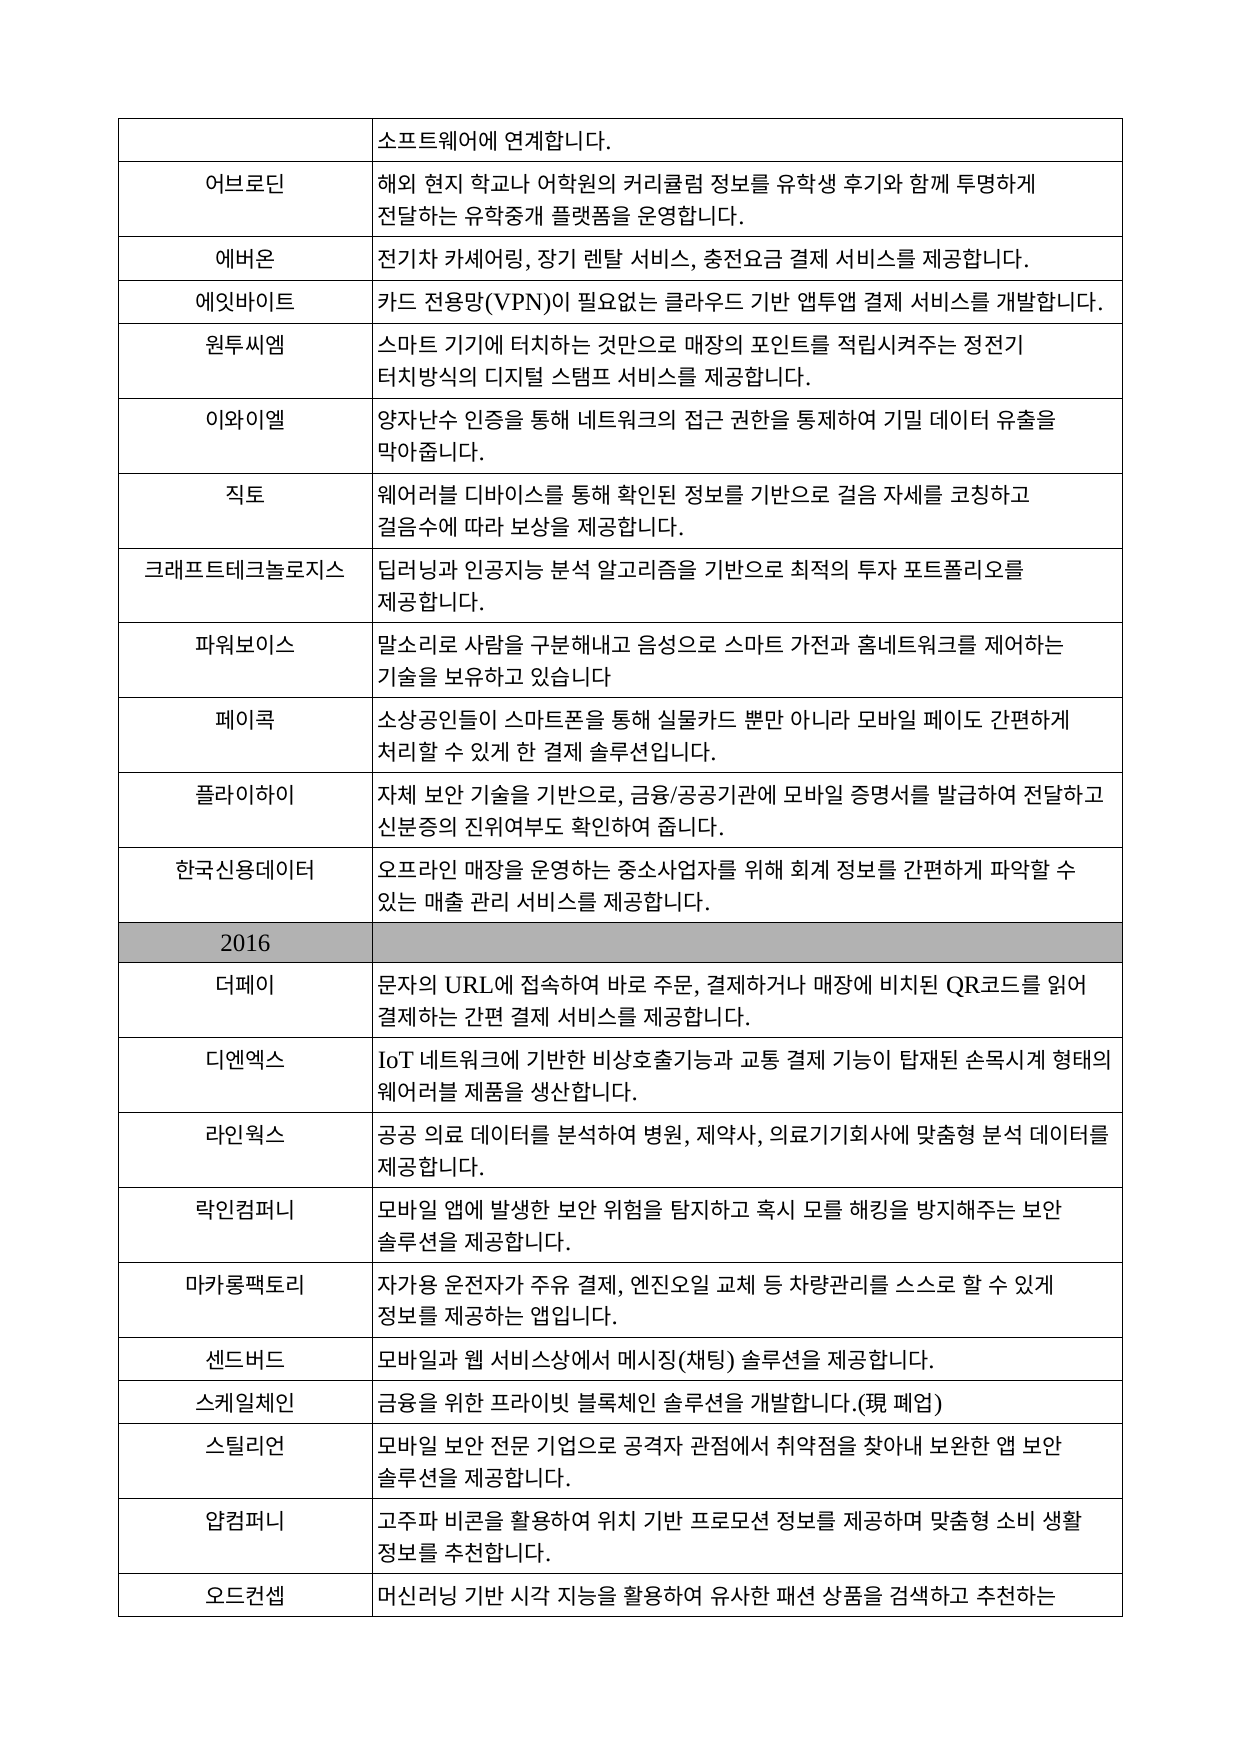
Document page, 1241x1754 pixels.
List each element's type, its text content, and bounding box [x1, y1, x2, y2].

table_cell 직토 [119, 474, 372, 547]
table_cell 에잇바이트 [119, 281, 372, 323]
table_cell 락인컴퍼니 [119, 1188, 372, 1262]
table_cell 라인웍스 [119, 1113, 372, 1187]
table_cell 자가용 운전자가 주유 결제, 엔진오일 교체 등 차량관리를 스스로 할 수 있게 정보를 제공하는 앱입니다. [373, 1263, 1122, 1337]
table_cell 스틸리언 [119, 1424, 372, 1498]
table_cell 얍컴퍼니 [119, 1499, 372, 1573]
table_cell 양자난수 인증을 통해 네트워크의 접근 권한을 통제하여 기밀 데이터 유출을 막아줍니다. [373, 399, 1122, 472]
table_header 오드컨셉 [119, 1574, 372, 1616]
table_cell 말소리로 사람을 구분해내고 음성으로 스마트 가전과 홈네트워크를 제어하는 기술을 보유하고 있습니다 [373, 623, 1122, 697]
table_cell 파워보이스 [119, 623, 372, 697]
table_cell 이와이엘 [119, 399, 372, 472]
table_cell 플라이하이 [119, 773, 372, 847]
table_header 페이콕 [119, 698, 372, 772]
table_cell 자체 보안 기술을 기반으로, 금융/공공기관에 모바일 증명서를 발급하여 전달하고 신분증의 진위여부도 확인하여 줍니다. [373, 773, 1122, 847]
table_cell 딥러닝과 인공지능 분석 알고리즘을 기반으로 최적의 투자 포트폴리오를 제공합니다. [373, 549, 1122, 622]
table_cell 금융을 위한 프라이빗 블록체인 솔루션을 개발합니다.(現 폐업) [373, 1381, 1122, 1423]
table_cell IoT 네트워크에 기반한 비상호출기능과 교통 결제 기능이 탑재된 손목시계 형태의 웨어러블 제품을 생산합니다. [373, 1038, 1122, 1112]
table_cell 스마트 기기에 터치하는 것만으로 매장의 포인트를 적립시켜주는 정전기 터치방식의 디지털 스탬프 서비스를 제공합니다. [373, 324, 1122, 398]
table_cell 공공 의료 데이터를 분석하여 병원, 제약사, 의료기기회사에 맞춤형 분석 데이터를 제공합니다. [373, 1113, 1122, 1187]
table_cell 한국신용데이터 [119, 848, 372, 922]
table_cell 오프라인 매장을 운영하는 중소사업자를 위해 회계 정보를 간편하게 파악할 수 있는 매출 관리 서비스를 제공합니다. [373, 848, 1122, 922]
table_cell 문자의 URL에 접속하여 바로 주문, 결제하거나 매장에 비치된 QR코드를 읽어 결제하는 간편 결제 서비스를 제공합니다. [373, 963, 1122, 1037]
table_cell 어브로딘 [119, 162, 372, 236]
table_cell 해외 현지 학교나 어학원의 커리큘럼 정보를 유학생 후기와 함께 투명하게 전달하는 유학중개 플랫폼을 운영합니다. [373, 162, 1122, 236]
table_cell 크래프트테크놀로지스 [119, 549, 372, 622]
table_cell 디엔엑스 [119, 1038, 372, 1112]
table_cell [373, 923, 1122, 962]
table_cell 모바일 앱에 발생한 보안 위험을 탐지하고 혹시 모를 해킹을 방지해주는 보안 솔루션을 제공합니다. [373, 1188, 1122, 1262]
table_cell 웨어러블 디바이스를 통해 확인된 정보를 기반으로 걸음 자세를 코칭하고 걸음수에 따라 보상을 제공합니다. [373, 474, 1122, 547]
table_cell 전기차 카셰어링, 장기 렌탈 서비스, 충전요금 결제 서비스를 제공합니다. [373, 237, 1122, 279]
table_cell 모바일 보안 전문 기업으로 공격자 관점에서 취약점을 찾아내 보완한 앱 보안 솔루션을 제공합니다. [373, 1424, 1122, 1498]
table_header 소상공인들이 스마트폰을 통해 실물카드 뿐만 아니라 모바일 페이도 간편하게 처리할 수 있게 한 결제 솔루션입니다. [373, 698, 1122, 772]
table_cell 스케일체인 [119, 1381, 372, 1423]
table_header 머신러닝 기반 시각 지능을 활용하여 유사한 패션 상품을 검색하고 추천하는 [373, 1574, 1122, 1616]
table_cell 더페이 [119, 963, 372, 1037]
table_cell 마카롱팩토리 [119, 1263, 372, 1337]
table_cell 모바일과 웹 서비스상에서 메시징(채팅) 솔루션을 제공합니다. [373, 1338, 1122, 1380]
table_cell 에버온 [119, 237, 372, 279]
table_cell 원투씨엠 [119, 324, 372, 398]
table_cell 센드버드 [119, 1338, 372, 1380]
table_cell 카드 전용망(VPN)이 필요없는 클라우드 기반 앱투앱 결제 서비스를 개발합니다. [373, 281, 1122, 323]
table_cell [119, 119, 372, 161]
table_cell 고주파 비콘을 활용하여 위치 기반 프로모션 정보를 제공하며 맞춤형 소비 생활 정보를 추천합니다. [373, 1499, 1122, 1573]
table_cell 2016 [119, 923, 372, 962]
table_cell 소프트웨어에 연계합니다. [373, 119, 1122, 161]
